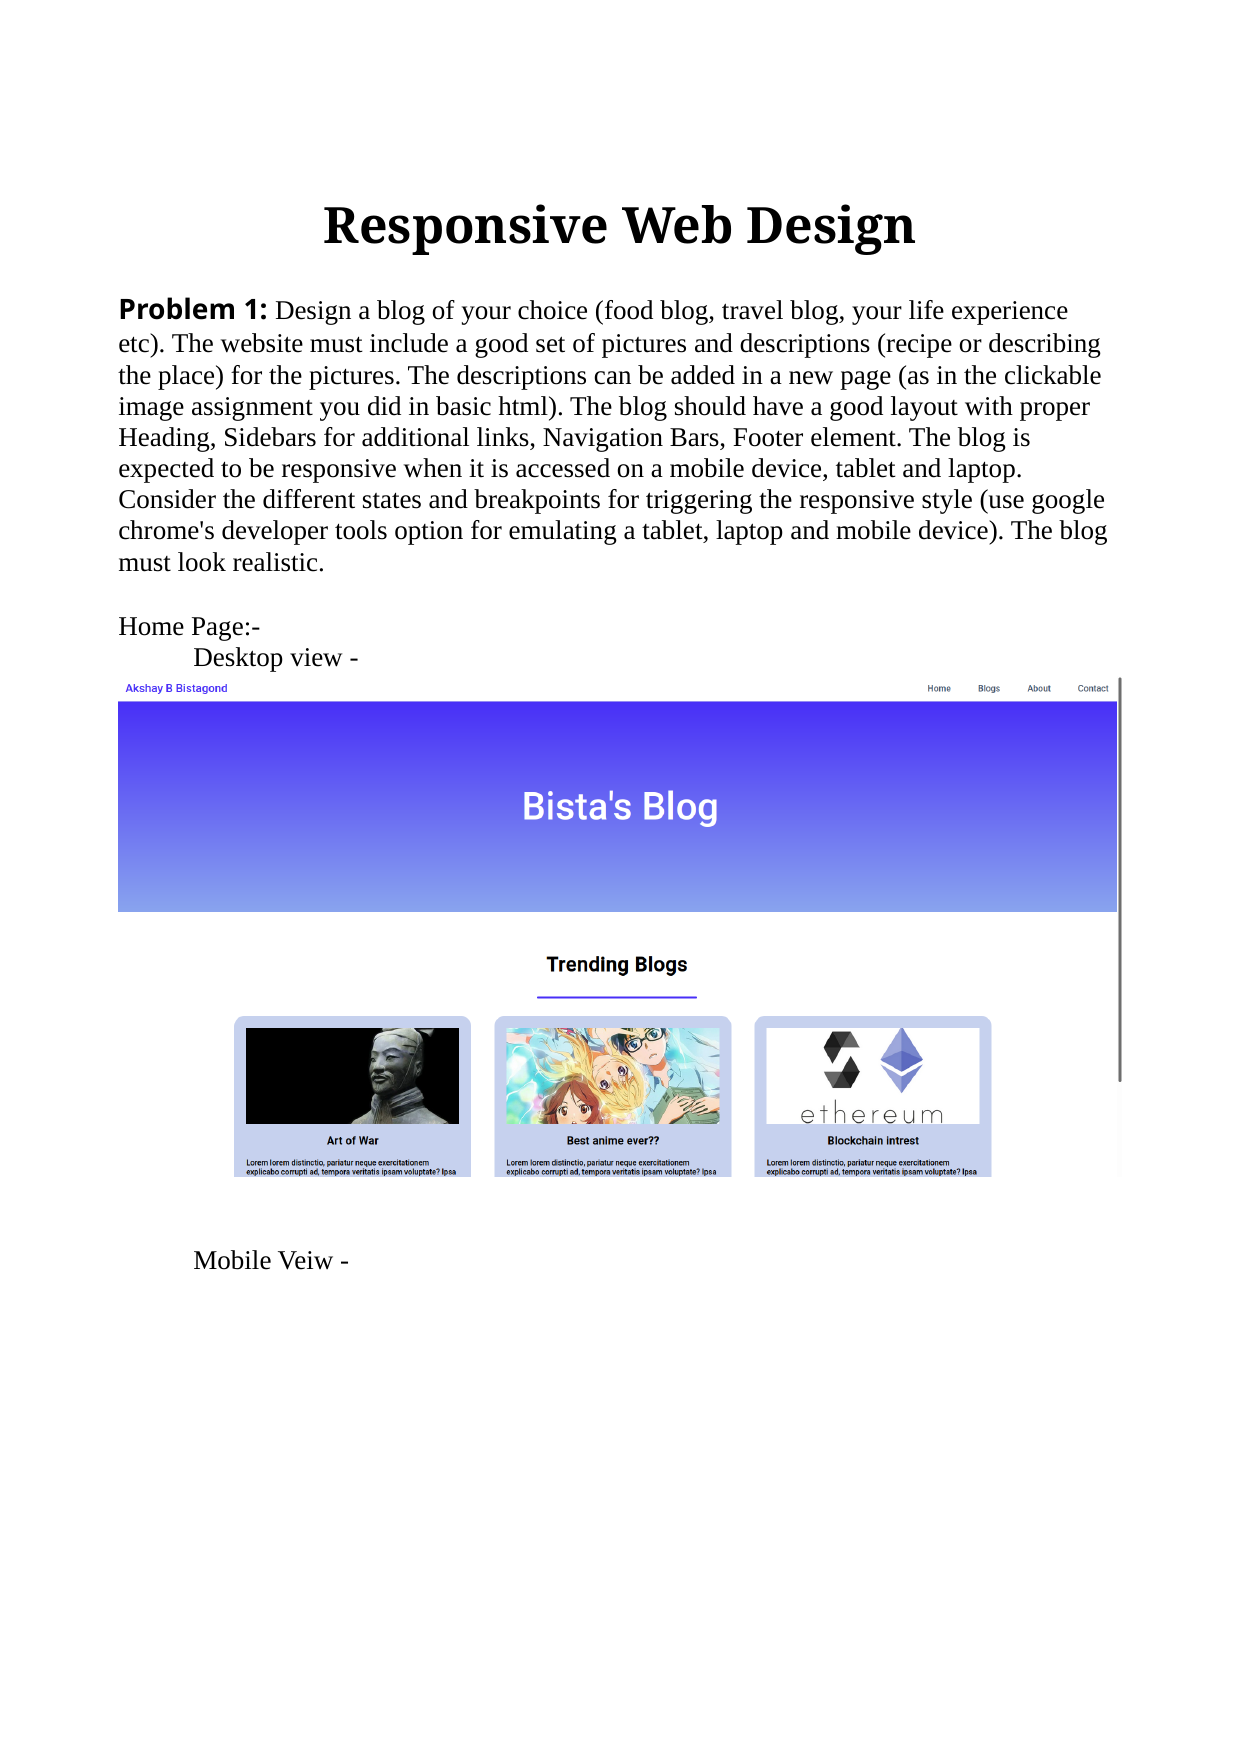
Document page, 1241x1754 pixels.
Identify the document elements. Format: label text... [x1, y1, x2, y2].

text Desktop view - [118, 641, 1122, 673]
text Responsive Web Design [118, 190, 1122, 258]
picture [118, 676, 1123, 1177]
text Mobile Veiw - [118, 1244, 1122, 1275]
text Home Page:- [118, 610, 1122, 641]
text Problem 1: Design a blog of your choice (food blog, travel blog, your life experience etc). The website must include a good set of pictures and descriptions (recipe or describing the place) for the pictures. The descriptions can be added in a new page (as in the clickable image assignment you did in basic html). The blog should have a good layout with proper Heading, Sidebars for additional links, Navigation Bars, Footer element. The blog is expected to be responsive when it is accessed on a mobile device, tablet and laptop. Consider the different states and breakpoints for triggering the responsive style (use google chrome's developer tools option for emulating a tablet, laptop and mobile device). The blog must look realistic. [118, 289, 1122, 577]
